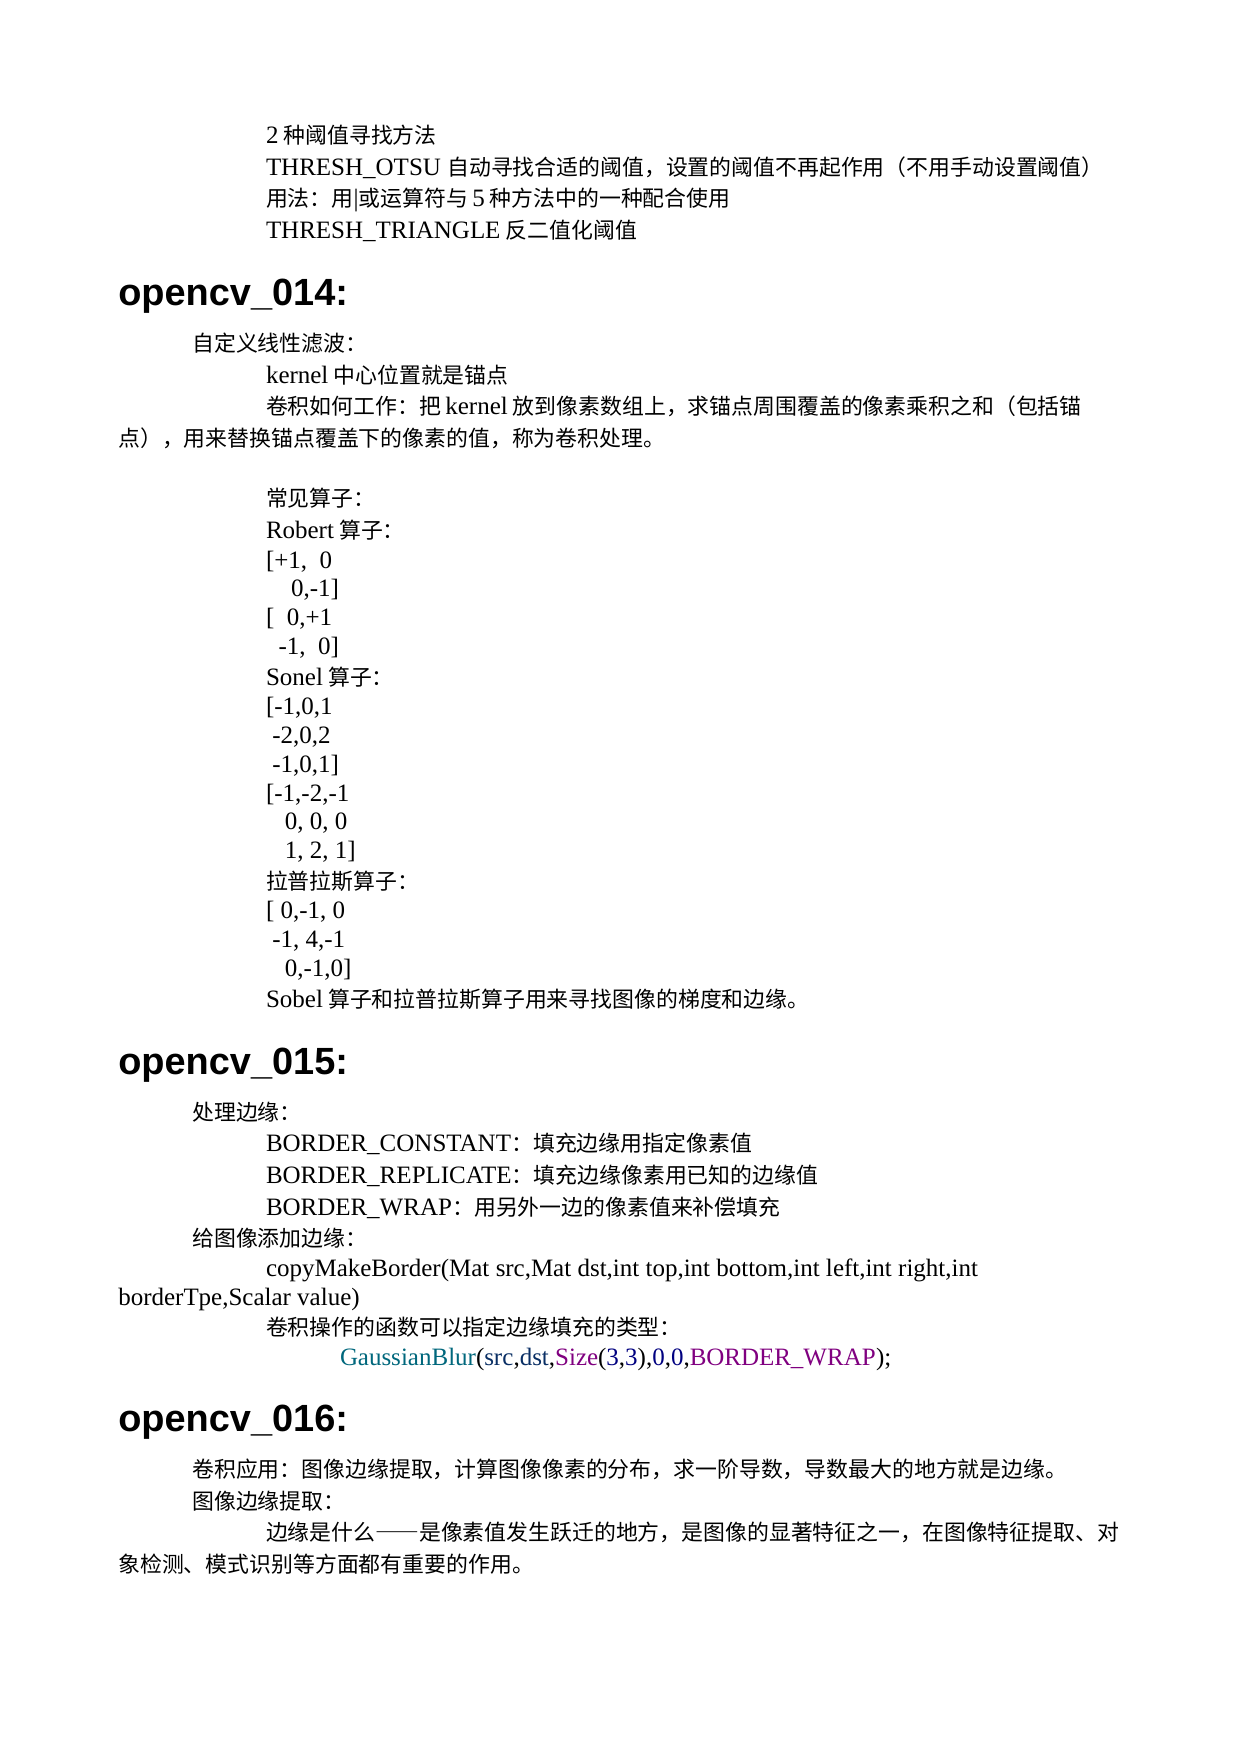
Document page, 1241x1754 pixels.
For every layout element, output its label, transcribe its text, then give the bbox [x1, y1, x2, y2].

text Sonel算子： [118, 660, 1122, 691]
text kernel中心位置就是锚点 [118, 358, 1122, 389]
text THRESH_OTSU 自动寻找合适的阈值，设置的阈值不再起作用（不用手动设置阈值） [118, 150, 1122, 181]
text 卷积如何工作：把kernel放到像素数组上，求锚点周围覆盖的像素乘积之和（包括锚点），用来替换锚点覆盖下的像素的值，称为卷积处理。 [118, 389, 1122, 453]
text 常见算子： [118, 481, 1122, 513]
text THRESH_TRIANGLE反二值化阈值 [118, 213, 1122, 245]
text Robert算子： [118, 513, 1122, 545]
text -1, 0] [118, 631, 1122, 660]
text [-1,0,1 [118, 691, 1122, 720]
text 0,-1] [118, 573, 1122, 602]
text 1, 2, 1] [118, 835, 1122, 864]
text [ 0,+1 [118, 602, 1122, 631]
text BORDER_CONSTANT：填充边缘用指定像素值 [118, 1126, 1122, 1158]
text copyMakeBorder(Mat src,Mat dst,int top,int bottom,int left,int right,int borderTpe,Scalar value) [118, 1253, 1122, 1310]
text 自定义线性滤波： [118, 326, 1122, 358]
text 拉普拉斯算子： [118, 864, 1122, 896]
text [-1,-2,-1 [118, 778, 1122, 806]
text -1,0,1] [118, 749, 1122, 778]
subtitle opencv_014: [118, 270, 1122, 313]
text -1, 4,-1 [118, 924, 1122, 953]
text GaussianBlur(src,dst,Size(3,3),0,0,BORDER_WRAP); [118, 1342, 1122, 1371]
text 卷积应用：图像边缘提取，计算图像像素的分布，求一阶导数，导数最大的地方就是边缘。 [118, 1452, 1122, 1484]
subtitle opencv_016: [118, 1396, 1122, 1439]
text -2,0,2 [118, 720, 1122, 749]
text 边缘是什么——是像素值发生跃迁的地方，是图像的显著特征之一，在图像特征提取、对象检测、模式识别等方面都有重要的作用。 [118, 1515, 1122, 1579]
text 卷积操作的函数可以指定边缘填充的类型： [118, 1310, 1122, 1342]
text BORDER_WRAP：用另外一边的像素值来补偿填充 [118, 1189, 1122, 1221]
text 0, 0, 0 [118, 806, 1122, 835]
text [ 0,-1, 0 [118, 896, 1122, 924]
text 图像边缘提取： [118, 1484, 1122, 1515]
text 处理边缘： [118, 1094, 1122, 1126]
subtitle opencv_015: [118, 1038, 1122, 1082]
text Sobel算子和拉普拉斯算子用来寻找图像的梯度和边缘。 [118, 982, 1122, 1013]
text 给图像添加边缘： [118, 1221, 1122, 1253]
text 用法：用|或运算符与5种方法中的一种配合使用 [118, 181, 1122, 213]
text 2种阈值寻找方法 [118, 118, 1122, 150]
text 0,-1,0] [118, 953, 1122, 982]
text BORDER_REPLICATE：填充边缘像素用已知的边缘值 [118, 1158, 1122, 1189]
text [+1, 0 [118, 545, 1122, 573]
